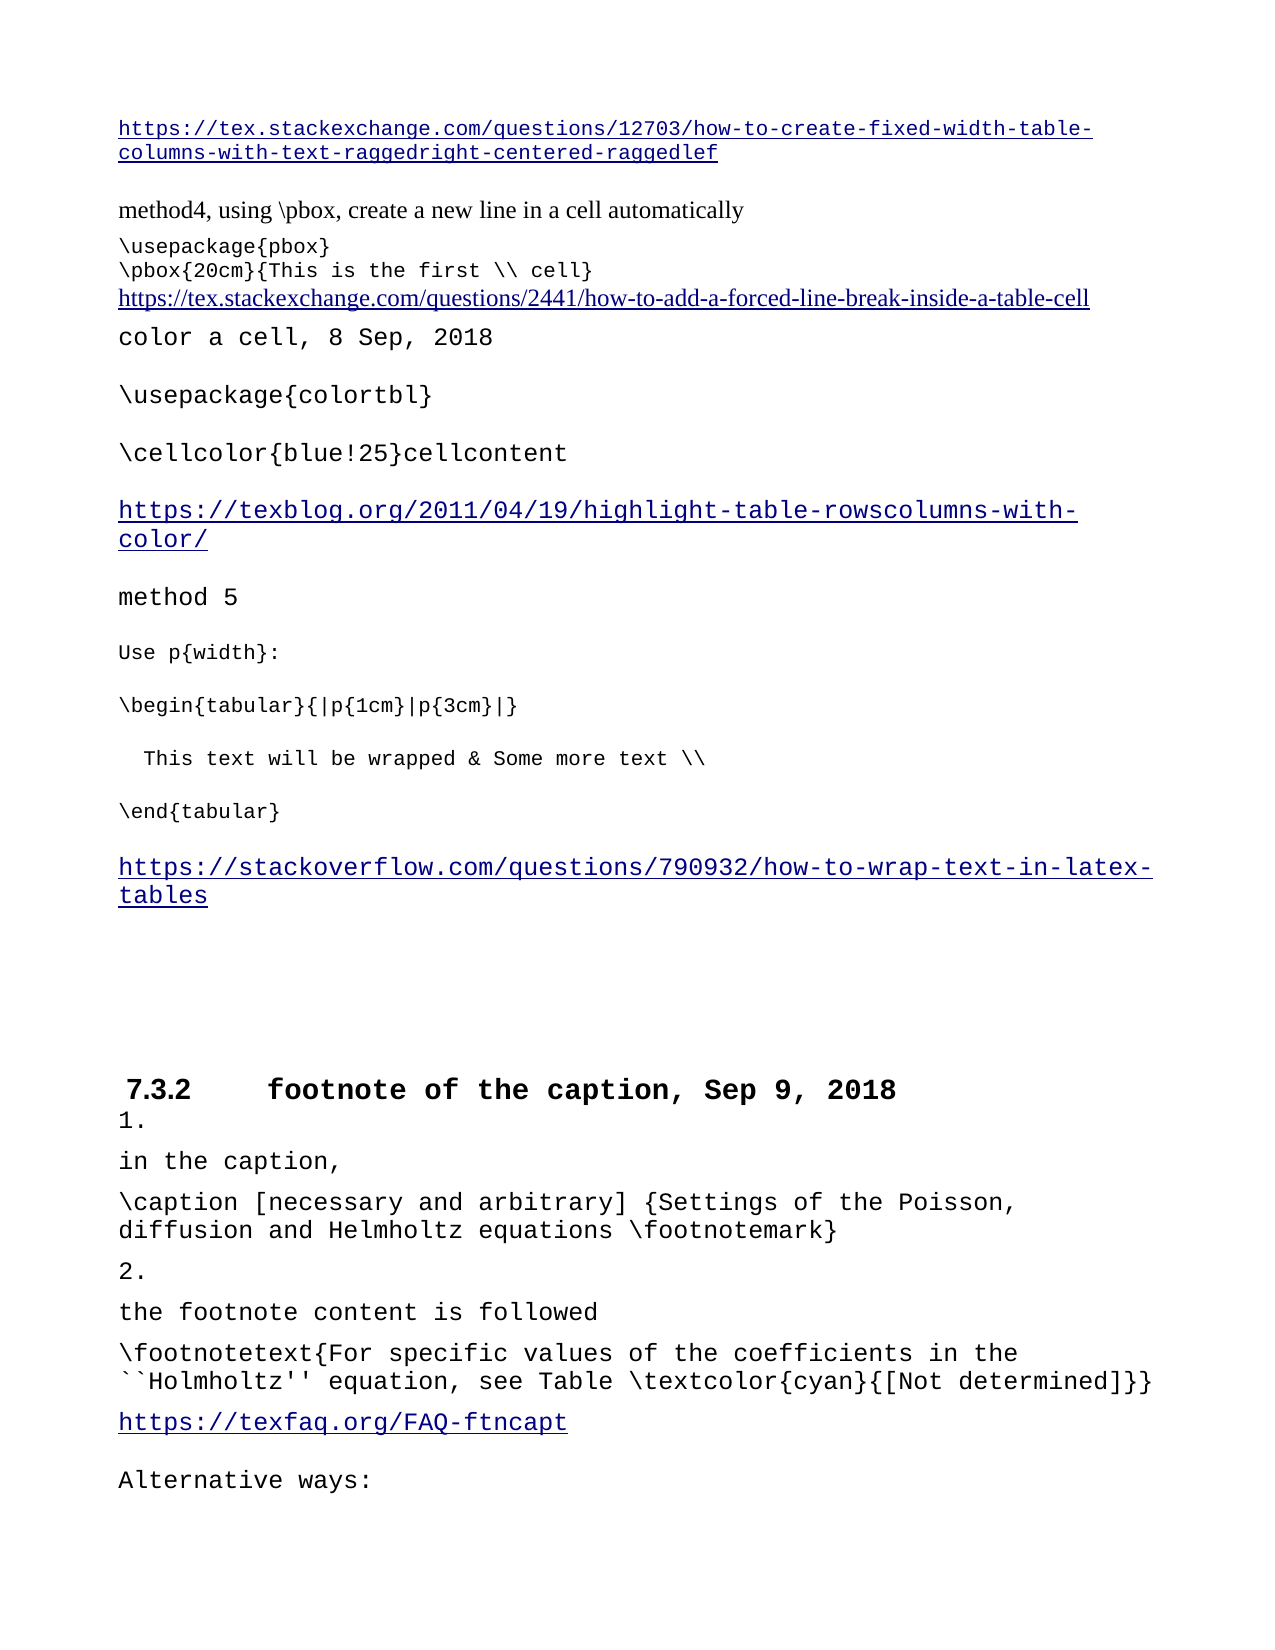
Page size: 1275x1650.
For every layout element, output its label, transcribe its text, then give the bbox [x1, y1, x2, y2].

text https://texblog.org/2011/04/19/highlight-table-rowscolumns-with-color/ [118, 498, 1157, 555]
text https://stackoverflow.com/questions/790932/how-to-wrap-text-in-latex-tables [118, 854, 1157, 911]
text \footnotetext{For specific values of the coefficients in the ``Holmholtz'' equation, see Table \textcolor{cyan}{[Not determined]}} [118, 1340, 1157, 1397]
text 1. [118, 1108, 1157, 1136]
text https://texfaq.org/FAQ-ftncapt [118, 1409, 1157, 1438]
text https://tex.stackexchange.com/questions/2441/how-to-add-a-forced-line-break-inside-a-table-cell [118, 283, 1157, 312]
text in the caption, [118, 1149, 1157, 1177]
text This text will be wrapped & Some more text \\ [118, 748, 1157, 772]
text \pbox{20cm}{This is the first \\ cell} [118, 260, 1157, 283]
text https://tex.stackexchange.com/questions/12703/how-to-create-fixed-width-table-columns-with-text-raggedright-centered-raggedlef [118, 118, 1157, 165]
text Use p{width}: [118, 642, 1157, 666]
text \begin{tabular}{|p{1cm}|p{3cm}|} [118, 695, 1157, 719]
subtitle footnote of the caption, Sep 9, 2018 [118, 1072, 1157, 1108]
text color a cell, 8 Sep, 2018 [118, 325, 1157, 353]
text the footnote content is followed [118, 1299, 1157, 1328]
text \end{tabular} [118, 801, 1157, 825]
text \usepackage{colortbl} [118, 382, 1157, 411]
text Alternative ways: [118, 1467, 1157, 1496]
text \usepackage{pbox} [118, 236, 1157, 260]
text \cellcolor{blue!25}cellcontent [118, 440, 1157, 469]
text method4, using \pbox, create a new line in a cell automatically [118, 195, 1157, 224]
text method 5 [118, 584, 1157, 613]
text 2. [118, 1259, 1157, 1287]
text \caption [necessary and arbitrary] {Settings of the Poisson, diffusion and Helmholtz equations \footnotemark} [118, 1189, 1157, 1246]
